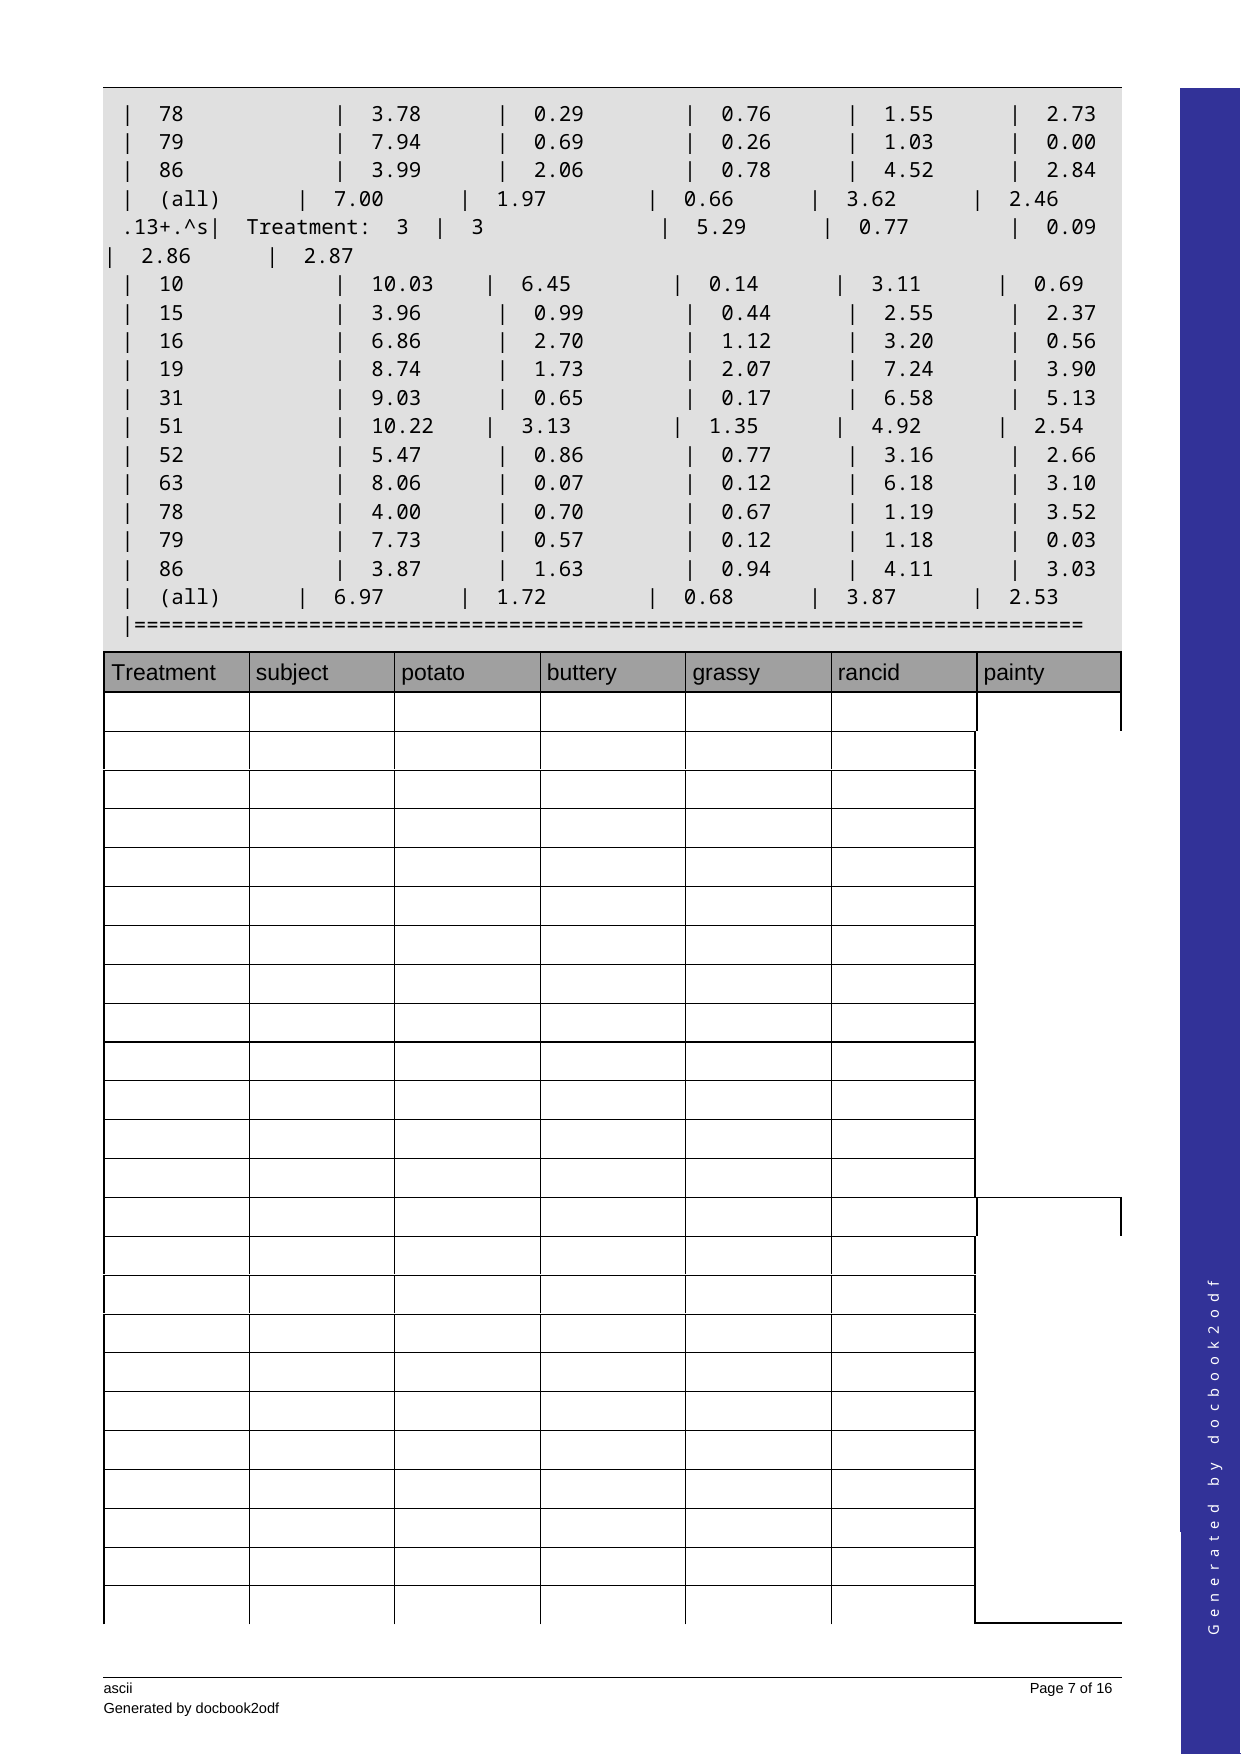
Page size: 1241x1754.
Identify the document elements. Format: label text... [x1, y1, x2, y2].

table_cell 5.09 [686, 1509, 831, 1547]
table_cell 0.26 [541, 1586, 685, 1624]
table_cell 1.57 [541, 1431, 685, 1469]
table_cell 1.18 [541, 1470, 685, 1508]
table_cell 0.59 [541, 1198, 685, 1236]
table_cell 3.26 [395, 809, 540, 847]
table_cell 3.49 [832, 1043, 974, 1080]
table_cell 4.29 [686, 965, 831, 1003]
table_cell 3.85 [832, 1004, 974, 1041]
table_cell 3.26 [832, 771, 974, 808]
table_cell 2.11 [832, 693, 976, 731]
table_cell 2.58 [832, 1159, 974, 1197]
table_cell 2.29 [686, 1276, 831, 1313]
table_cell 3.79 [395, 1431, 540, 1469]
table_cell 15 [105, 771, 249, 808]
table_cell 2.15 [686, 1237, 831, 1274]
table_cell 0.00 [832, 1081, 974, 1119]
table_cell 0.03 [395, 1004, 540, 1041]
table_cell 0.73 [395, 1043, 540, 1080]
table_cell 3.40 [686, 1315, 831, 1352]
table_cell 1.96 [832, 926, 974, 964]
text | 19 | 8.74 | 1.73 | 2.07 | 7.24 | 3.90 [103, 354, 1122, 383]
table_cell 10 [105, 732, 249, 769]
table_cell 5.49 [686, 1120, 831, 1158]
table_cell 8.84 [250, 887, 394, 925]
text | 52 | 5.47 | 0.86 | 0.77 | 3.16 | 2.66 [103, 440, 1122, 468]
table_cell 6.75 [395, 732, 540, 769]
table_cell 0.00 [832, 1586, 974, 1624]
table_cell 79 [105, 1586, 249, 1624]
table_cell 0.88 [541, 965, 685, 1003]
text | 31 | 9.03 | 0.65 | 0.17 | 6.58 | 5.13 [103, 383, 1122, 411]
table_cell 0.57 [686, 1081, 831, 1119]
table_cell 3.37 [395, 1315, 540, 1352]
table_cell 8.41 [250, 1509, 394, 1547]
text | 16 | 6.86 | 2.70 | 1.12 | 3.20 | 0.56 [103, 326, 1122, 354]
text | 79 | 7.94 | 0.69 | 0.26 | 1.03 | 0.00 [103, 127, 1122, 156]
table_cell 5.36 [686, 848, 831, 886]
table_cell 0.47 [541, 1237, 685, 1274]
text | 86 | 3.99 | 2.06 | 0.78 | 4.52 | 2.84 [103, 156, 1122, 184]
table_cell 0.81 [395, 965, 540, 1003]
table_cell 3 [250, 693, 394, 731]
table_cell 4.02 [686, 732, 831, 769]
text | 78 | 4.00 | 0.70 | 0.67 | 1.19 | 3.52 [103, 497, 1122, 525]
table_cell 31 [105, 1392, 249, 1430]
table_header Treatment [105, 653, 249, 691]
table_header potato [395, 653, 540, 691]
table_cell 0.11 [686, 1198, 831, 1236]
table_cell 15 [105, 1276, 249, 1313]
table_cell 19 [105, 1353, 249, 1391]
table_cell 63 [105, 1004, 249, 1041]
table_cell 0.34 [541, 1276, 685, 1313]
table_cell 2.64 [395, 926, 540, 964]
table_cell 31 [105, 887, 249, 925]
table_cell 0.09 [541, 887, 685, 925]
table_cell 0.62 [395, 1392, 540, 1430]
table_cell 4.07 [686, 1159, 831, 1197]
text | (all) | 6.97 | 1.72 | 0.68 | 3.87 | 2.53 [103, 582, 1122, 599]
table_cell 9.98 [250, 1431, 394, 1469]
table_cell 5.41 [686, 1353, 831, 1391]
text | (all) | 7.00 | 1.97 | 0.66 | 3.62 | 2.46 [103, 184, 1122, 212]
text | 51 | 10.22 | 3.13 | 1.35 | 4.92 | 2.54 [103, 411, 1122, 440]
table_cell 16 [105, 1315, 249, 1352]
table_cell 79 [105, 1081, 249, 1119]
table_cell 1.55 [686, 1548, 831, 1585]
table_header grassy [686, 653, 831, 691]
table_cell 5.15 [686, 926, 831, 964]
table_cell 3 [250, 1198, 394, 1236]
table_cell 3.78 [250, 1548, 394, 1585]
table_cell 6.50 [250, 809, 394, 847]
table_cell 7.94 [250, 1586, 394, 1624]
table_cell 6.89 [250, 1159, 394, 1197]
table_cell 1.05 [541, 1315, 685, 1352]
table_cell 8.03 [250, 1392, 394, 1430]
table_cell 2.02 [541, 848, 685, 886]
text |============================================================================ [103, 599, 1122, 651]
table_cell 6.78 [250, 1004, 394, 1041]
table_cell 4.16 [832, 1353, 974, 1391]
text | 15 | 3.96 | 0.99 | 0.44 | 2.55 | 2.37 [103, 298, 1122, 326]
table_cell 2.65 [832, 965, 974, 1003]
table_cell 0.16 [541, 1392, 685, 1430]
table_cell 0.76 [541, 1548, 685, 1585]
table_cell 1.23 [832, 809, 974, 847]
table_cell 6.74 [395, 1198, 540, 1236]
table_cell 0.82 [832, 1237, 974, 1274]
table_cell 0.19 [686, 693, 831, 731]
table_cell 4.11 [832, 1120, 974, 1158]
table_cell 0.37 [541, 693, 685, 731]
table_cell 4.12 [686, 809, 831, 847]
table_cell 1.02 [395, 1470, 540, 1508]
table_cell 63 [105, 1509, 249, 1547]
table_cell 0.01 [541, 1509, 685, 1547]
table_header painty [978, 653, 1120, 691]
table_cell 0.72 [395, 771, 540, 808]
table_cell 52 [105, 965, 249, 1003]
table_cell 5.06 [832, 1392, 974, 1430]
table_cell 2.73 [832, 1548, 974, 1585]
table_header rancid [832, 653, 976, 691]
table_cell 78 [105, 1548, 249, 1585]
table_cell 0.76 [541, 809, 685, 847]
table_cell 19 [105, 848, 249, 886]
table_cell 0.34 [541, 1081, 685, 1119]
table_cell 5.51 [250, 1470, 394, 1508]
table_cell 6.22 [395, 693, 540, 731]
table_cell 1.03 [686, 1586, 831, 1624]
table_cell 3.62 [250, 1043, 394, 1080]
table_cell 3.21 [832, 887, 974, 925]
table_cell 3.11 [978, 693, 1120, 731]
table_cell 2.19 [832, 1470, 974, 1508]
table_cell 10.68 [250, 926, 394, 964]
table_cell 2.48 [978, 1198, 1120, 1236]
table_cell 9.99 [250, 1237, 394, 1274]
table_cell 0.54 [541, 1043, 685, 1080]
table_cell 0.58 [541, 732, 685, 769]
table_cell 2.77 [832, 848, 974, 886]
table_cell 51 [105, 1431, 249, 1469]
table_cell 78 [105, 1043, 249, 1080]
table_cell 6.05 [686, 1004, 831, 1041]
table_cell 0.10 [395, 1509, 540, 1547]
text | 10 | 10.03 | 6.45 | 0.14 | 3.11 | 0.69 [103, 269, 1122, 298]
table_cell Treatment: 2 [105, 1198, 249, 1236]
table_cell 3.36 [250, 771, 394, 808]
table_cell 52 [105, 1470, 249, 1508]
table_cell 0.00 [541, 1004, 685, 1041]
table_cell 1.38 [832, 732, 974, 769]
table_cell 1.14 [541, 1353, 685, 1391]
table_cell 3.96 [686, 771, 831, 808]
table_cell 5.94 [686, 887, 831, 925]
table_cell 4.22 [686, 1470, 831, 1508]
table_cell 1.78 [395, 1159, 540, 1197]
table_cell 0.65 [541, 1159, 685, 1197]
table_cell 5.06 [250, 965, 394, 1003]
table_cell 0.29 [395, 1548, 540, 1585]
table_cell 8.06 [250, 1081, 394, 1119]
table_cell 3.06 [395, 848, 540, 886]
table_header subject [250, 653, 394, 691]
table_cell 2.45 [395, 1353, 540, 1391]
table_cell 1.50 [686, 1043, 831, 1080]
table_cell 1.77 [395, 1120, 540, 1158]
table_cell 1.31 [395, 1276, 540, 1313]
table_cell 4.67 [686, 1431, 831, 1469]
text | 86 | 3.87 | 1.63 | 0.94 | 4.11 | 3.03 [103, 554, 1122, 582]
table_header buttery [541, 653, 685, 691]
table_cell 2.25 [832, 1431, 974, 1469]
table_cell 0.44 [395, 887, 540, 925]
table_cell 51 [105, 926, 249, 964]
text .13+.^s| Treatment: 3 | 3 | 5.29 | 0.77 | 0.09 | 2.86 | 2.87 [103, 212, 1122, 269]
table_cell 4.41 [250, 1276, 394, 1313]
table_cell 4.36 [832, 1509, 974, 1547]
table_cell 0.42 [541, 771, 685, 808]
text | 63 | 8.06 | 0.07 | 0.12 | 6.18 | 3.10 [103, 468, 1122, 497]
table_cell 6.98 [395, 1237, 540, 1274]
table_cell 8.64 [250, 1353, 394, 1391]
table_cell 9.96 [250, 732, 394, 769]
text | 79 | 7.73 | 0.57 | 0.12 | 1.18 | 0.03 [103, 525, 1122, 554]
table_cell 0.46 [832, 1315, 974, 1352]
table_cell 9.38 [250, 848, 394, 886]
table_cell 4.18 [250, 1120, 394, 1158]
table_cell (all) [105, 1159, 249, 1197]
table_cell Treatment: 1 [105, 693, 249, 731]
text | 78 | 3.78 | 0.29 | 0.76 | 1.55 | 2.73 [103, 88, 1122, 127]
table_cell 6.45 [250, 1315, 394, 1352]
table_cell 3.14 [832, 1198, 976, 1236]
table_cell 0.69 [395, 1586, 540, 1624]
table_cell 1.05 [541, 926, 685, 964]
table_cell 86 [105, 1120, 249, 1158]
table_cell 0.81 [541, 1120, 685, 1158]
table_cell 0.28 [395, 1081, 540, 1119]
table_cell 10 [105, 1237, 249, 1274]
table_cell 16 [105, 809, 249, 847]
table_cell 6.05 [686, 1392, 831, 1430]
table_cell 2.06 [832, 1276, 974, 1313]
